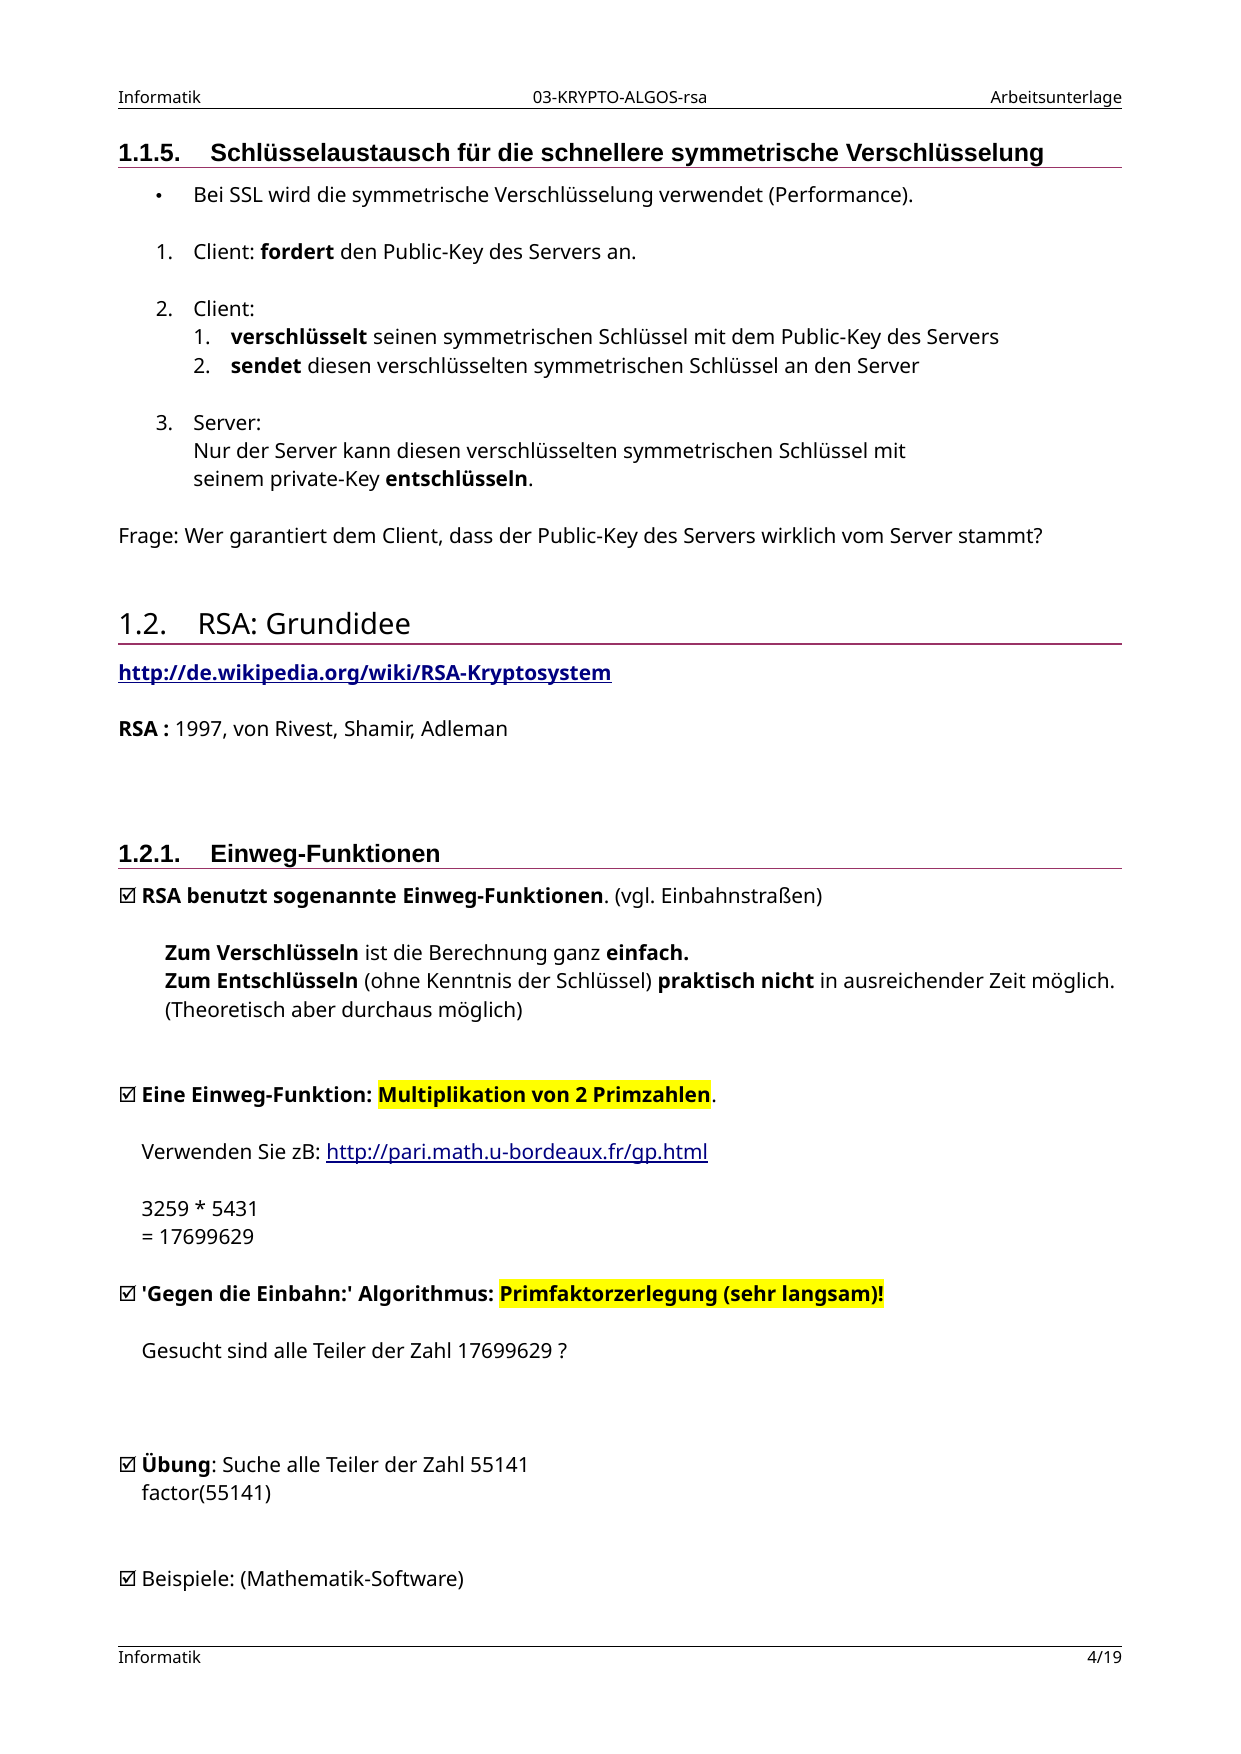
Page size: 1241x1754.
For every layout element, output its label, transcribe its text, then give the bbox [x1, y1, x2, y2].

subtitle Einweg-Funktionen [118, 839, 1122, 868]
list Client: fordert den Public-Key des Servers an. [156, 237, 1122, 294]
list Zum Entschlüsseln (ohne Kenntnis der Schlüssel) praktisch nicht in ausreichender Zeit möglich. (Theoretisch aber durchaus möglich) [141, 967, 1122, 1080]
list Beispiele: (Mathematik-Software) [118, 1564, 1122, 1592]
subtitle RSA: Grundidee [118, 603, 1122, 643]
text http://de.wikipedia.org/wiki/RSA-Kryptosystem [118, 658, 1122, 686]
list Übung: Suche alle Teiler der Zahl 55141 factor(55141) [118, 1450, 1122, 1564]
list Bei SSL wird die symmetrische Verschlüsselung verwendet (Performance). [156, 180, 1122, 209]
list sendet diesen verschlüsselten symmetrischen Schlüssel an den Server [193, 351, 1122, 408]
text Frage: Wer garantiert dem Client, dass der Public-Key des Servers wirklich vom Server stammt? [118, 521, 1122, 550]
list Client: [156, 294, 1122, 322]
list Zum Verschlüsseln ist die Berechnung ganz einfach. [141, 938, 1122, 967]
text RSA : 1997, von Rivest, Shamir, Adleman [118, 714, 1122, 771]
list 'Gegen die Einbahn:' Algorithmus: Primfaktorzerlegung (sehr langsam)! Gesucht sind alle Teiler der Zahl 17699629 ? [118, 1279, 1122, 1365]
list Server: Nur der Server kann diesen verschlüsselten symmetrischen Schlüssel mit seinem private-Key entschlüsseln. [156, 408, 1122, 493]
list RSA benutzt sogenannte Einweg-Funktionen. (vgl. Einbahnstraßen) [118, 881, 1122, 938]
list verschlüsselt seinen symmetrischen Schlüssel mit dem Public-Key des Servers [193, 322, 1122, 351]
list Eine Einweg-Funktion: Multiplikation von 2 Primzahlen. Verwenden Sie zB: http://pari.math.u-bordeaux.fr/gp.html 3259 * 5431 = 17699629 [118, 1080, 1122, 1279]
subtitle Schlüsselaustausch für die schnellere symmetrische Verschlüsselung [118, 138, 1122, 167]
